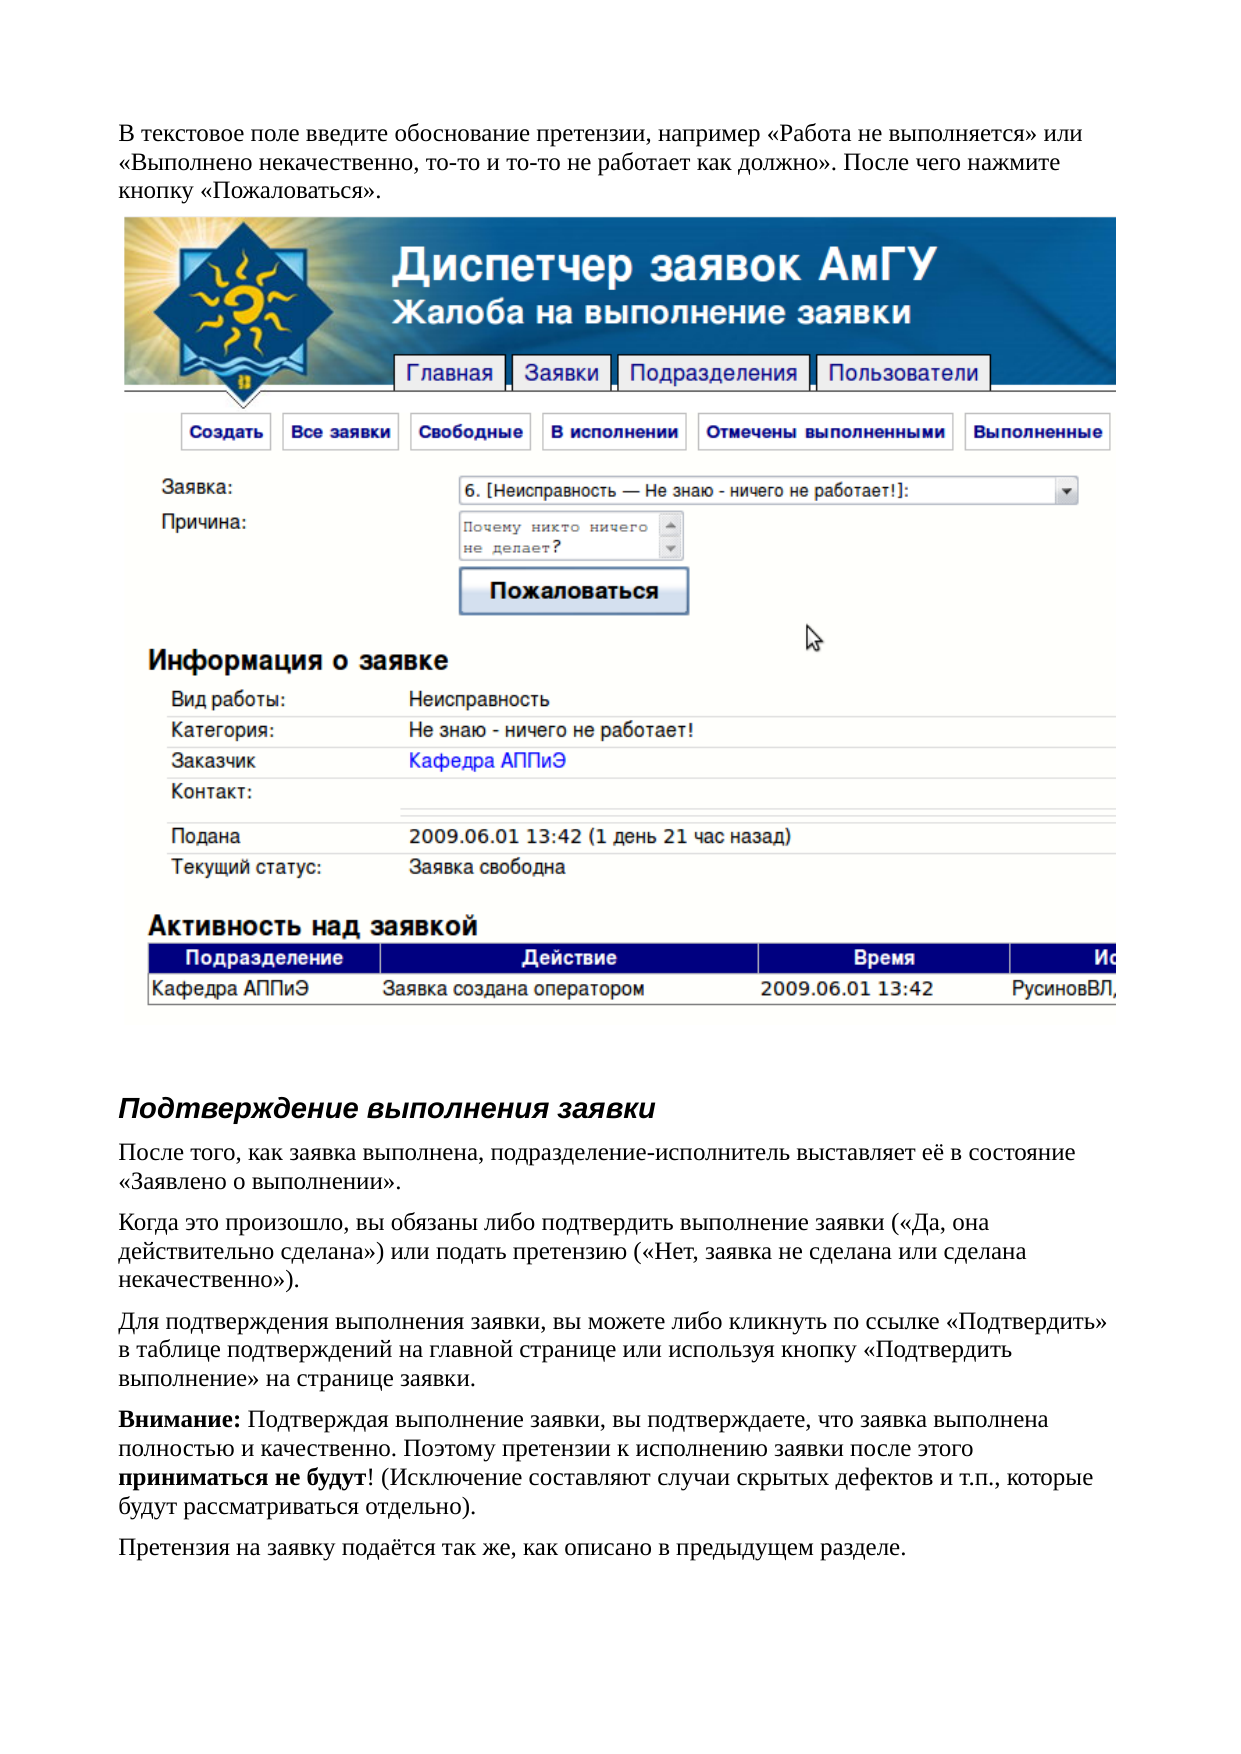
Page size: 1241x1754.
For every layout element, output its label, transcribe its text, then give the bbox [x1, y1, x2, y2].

text В текстовое поле введите обоснование претензии, например «Работа не выполняется» или «Выполнено некачественно, то-то и то-то не работает как должно». После чего нажмите кнопку «Пожаловаться». [118, 118, 1122, 204]
subtitle Подтверждение выполнения заявки [118, 1091, 1122, 1124]
text Для подтверждения выполнения заявки, вы можете либо кликнуть по ссылке «Подтвердить» в таблице подтверждений на главной странице или используя кнопку «Подтвердить выполнение» на странице заявки. [118, 1306, 1122, 1392]
text После того, как заявка выполнена, подразделение-исполнитель выставляет её в состояние «Заявлено о выполнении». [118, 1137, 1122, 1194]
text Претензия на заявку подаётся так же, как описано в предыдущем разделе. [118, 1532, 1122, 1561]
picture [124, 216, 1116, 1025]
text Внимание: Подтверждая выполнение заявки, вы подтверждаете, что заявка выполнена полностью и качественно. Поэтому претензии к исполнению заявки после этого приниматься не будут! (Исключение составляют случаи скрытых дефектов и т.п., которые будут рассматриваться отдельно). [118, 1404, 1122, 1519]
text Когда это произошло, вы обязаны либо подтвердить выполнение заявки («Да, она действительно сделана») или подать претензию («Нет, заявка не сделана или сделана некачественно»). [118, 1207, 1122, 1293]
